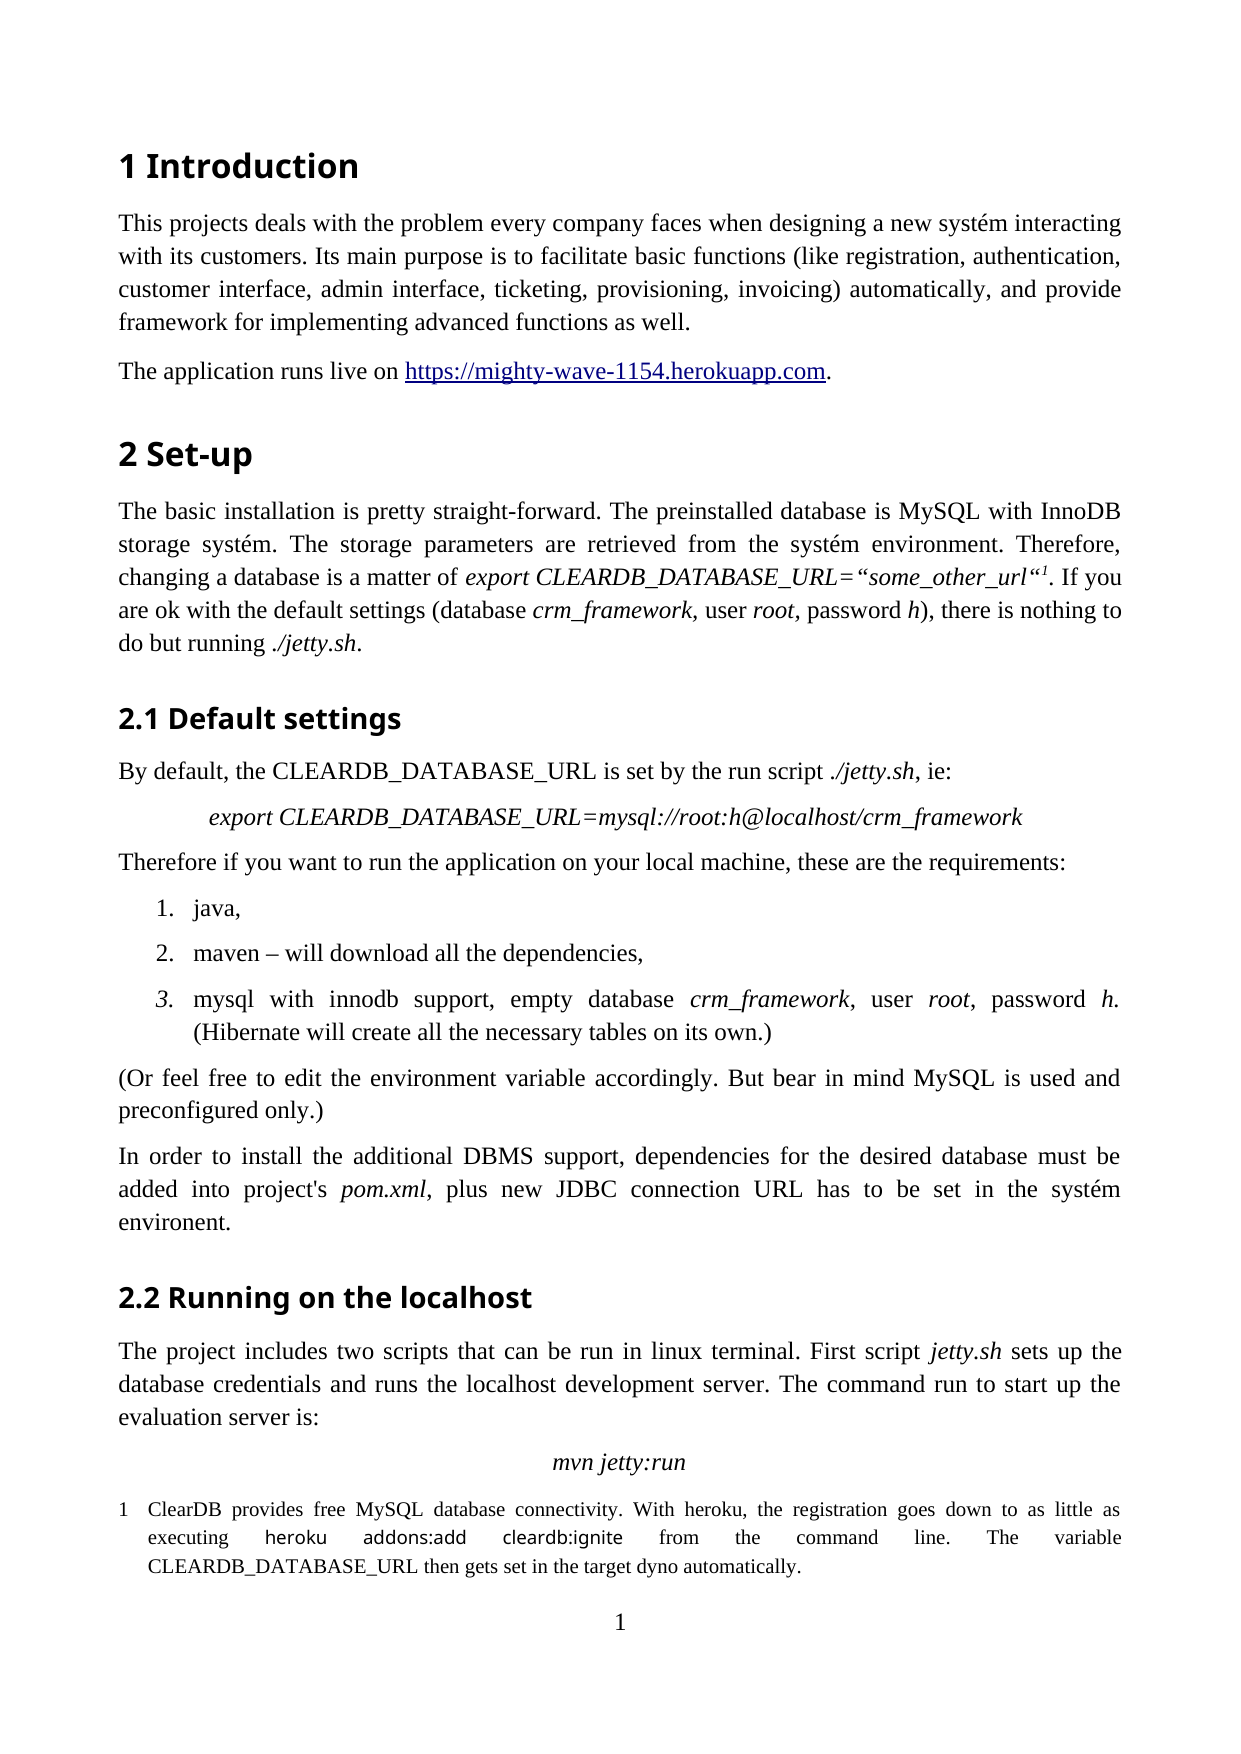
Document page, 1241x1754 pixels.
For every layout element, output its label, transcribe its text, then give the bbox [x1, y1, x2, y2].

subtitle Introduction [118, 143, 1122, 189]
text By default, the CLEARDB_DATABASE_URL is set by the run script ./jetty.sh, ie: [118, 756, 1122, 785]
text mvn jetty:run [118, 1447, 1122, 1476]
subtitle Running on the localhost [118, 1278, 1122, 1317]
subtitle Set-up [118, 431, 1122, 476]
list maven – will download all the dependencies, [156, 938, 1122, 967]
text This projects deals with the problem every company faces when designing a new systém interacting with its customers. Its main purpose is to facilitate basic functions (like registration, authentication, customer interface, admin interface, ticketing, provisioning, invoicing) automatically, and provide framework for implementing advanced functions as well. [118, 208, 1122, 336]
subtitle Default settings [118, 698, 1122, 738]
text export CLEARDB_DATABASE_URL=mysql://root:h@localhost/crm_framework [118, 802, 1122, 831]
list mysql with innodb support, empty database crm_framework, user root, password h. (Hibernate will create all the necessary tables on its own.) [156, 984, 1122, 1046]
text (Or feel free to edit the environment variable accordingly. But bear in mind MySQL is used and preconfigured only.) [118, 1063, 1122, 1124]
text The basic installation is pretty straight-forward. The preinstalled database is MySQL with InnoDB storage systém. The storage parameters are retrieved from the systém environment. Therefore, changing a database is a matter of export CLEARDB_DATABASE_URL=“some_other_url“. If you are ok with the default settings (database crm_framework, user root, password h), there is nothing to do but running ./jetty.sh. [118, 496, 1122, 657]
list java, [156, 893, 1122, 922]
text Therefore if you want to run the application on your local machine, these are the requirements: [118, 847, 1122, 876]
text The project includes two scripts that can be run in linux terminal. First script jetty.sh sets up the database credentials and runs the localhost development server. The command run to start up the evaluation server is: [118, 1336, 1122, 1431]
text In order to install the additional DBMS support, dependencies for the desired database must be added into project's pom.xml, plus new JDBC connection URL has to be set in the systém environent. [118, 1141, 1122, 1236]
text The application runs live on https://mighty-wave-1154.herokuapp.com. [118, 356, 1122, 385]
text ClearDB provides free MySQL database connectivity. With heroku, the registration goes down to as little as executing heroku addons:add cleardb:ignite from the command line. The variable CLEARDB_DATABASE_URL then gets set in the target dyno automatically. [118, 1497, 1122, 1578]
